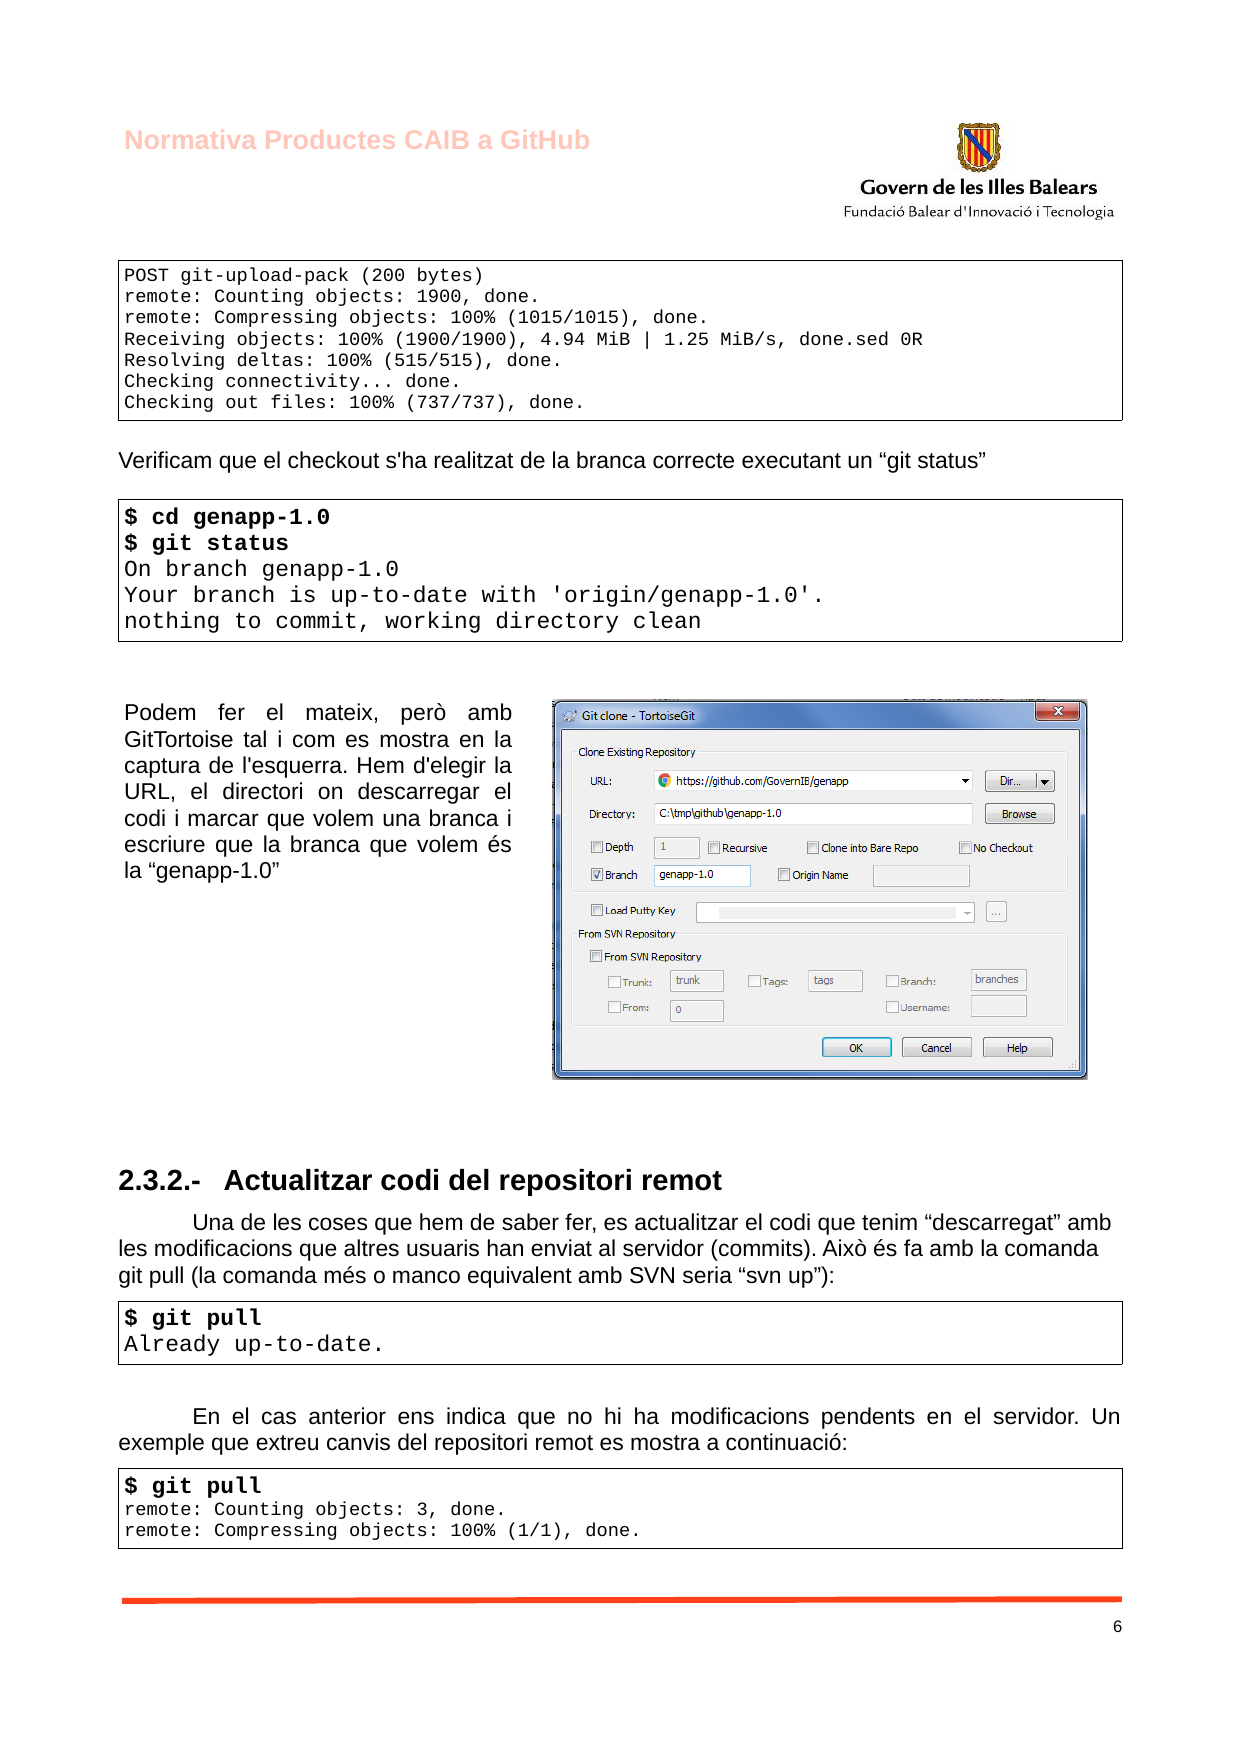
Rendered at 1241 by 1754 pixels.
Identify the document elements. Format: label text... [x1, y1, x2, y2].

table_header POST git-upload-pack (200 bytes) remote: Counting objects: 1900, done. remote: Compressing objects: 100% (1015/1015), done. Receiving objects: 100% (1900/1900), 4.94 MiB | 1.25 MiB/s, done.sed 0R Resolving deltas: 100% (515/515), done. Checking connectivity... done. Checking out files: 100% (737/737), done. [119, 261, 1122, 420]
text En el cas anterior ens indica que no hi ha modificacions pendents en el servidor. Un exemple que extreu canvis del repositori remot es mostra a continuació: [118, 1403, 1122, 1456]
table_header $ cd genapp-1.0 $ git status On branch genapp-1.0 Your branch is up-to-date with 'origin/genapp-1.0'. nothing to commit, working directory clean [119, 500, 1122, 641]
table_header Podem fer el mateix, però amb GitTortoise tal i com es mostra en la captura de l'esquerra. Hem d'elegir la URL, el directori on descarregar el codi i marcar que volem una branca i escriure que la branca que volem és la “genapp-1.0” [118, 694, 518, 1112]
table_header $ git pull remote: Counting objects: 3, done. remote: Compressing objects: 100% (1/1), done. [119, 1469, 1122, 1548]
picture [840, 123, 1117, 220]
subtitle Actualitzar codi del repositori remot [118, 1163, 1122, 1197]
text Una de les coses que hem de saber fer, es actualitzar el codi que tenim “descarregat” amb les modificacions que altres usuaris han enviat al servidor (commits). Això és fa amb la comanda git pull (la comanda més o manco equivalent amb SVN seria “svn up”): [118, 1209, 1122, 1288]
text Verificam que el checkout s'ha realitzat de la branca correcte executant un “git status” [118, 447, 1122, 473]
table_header [518, 1080, 1122, 1112]
picture [552, 699, 1088, 1080]
table_header [518, 694, 1122, 1079]
table_header $ git pull Already up-to-date. [119, 1302, 1122, 1364]
